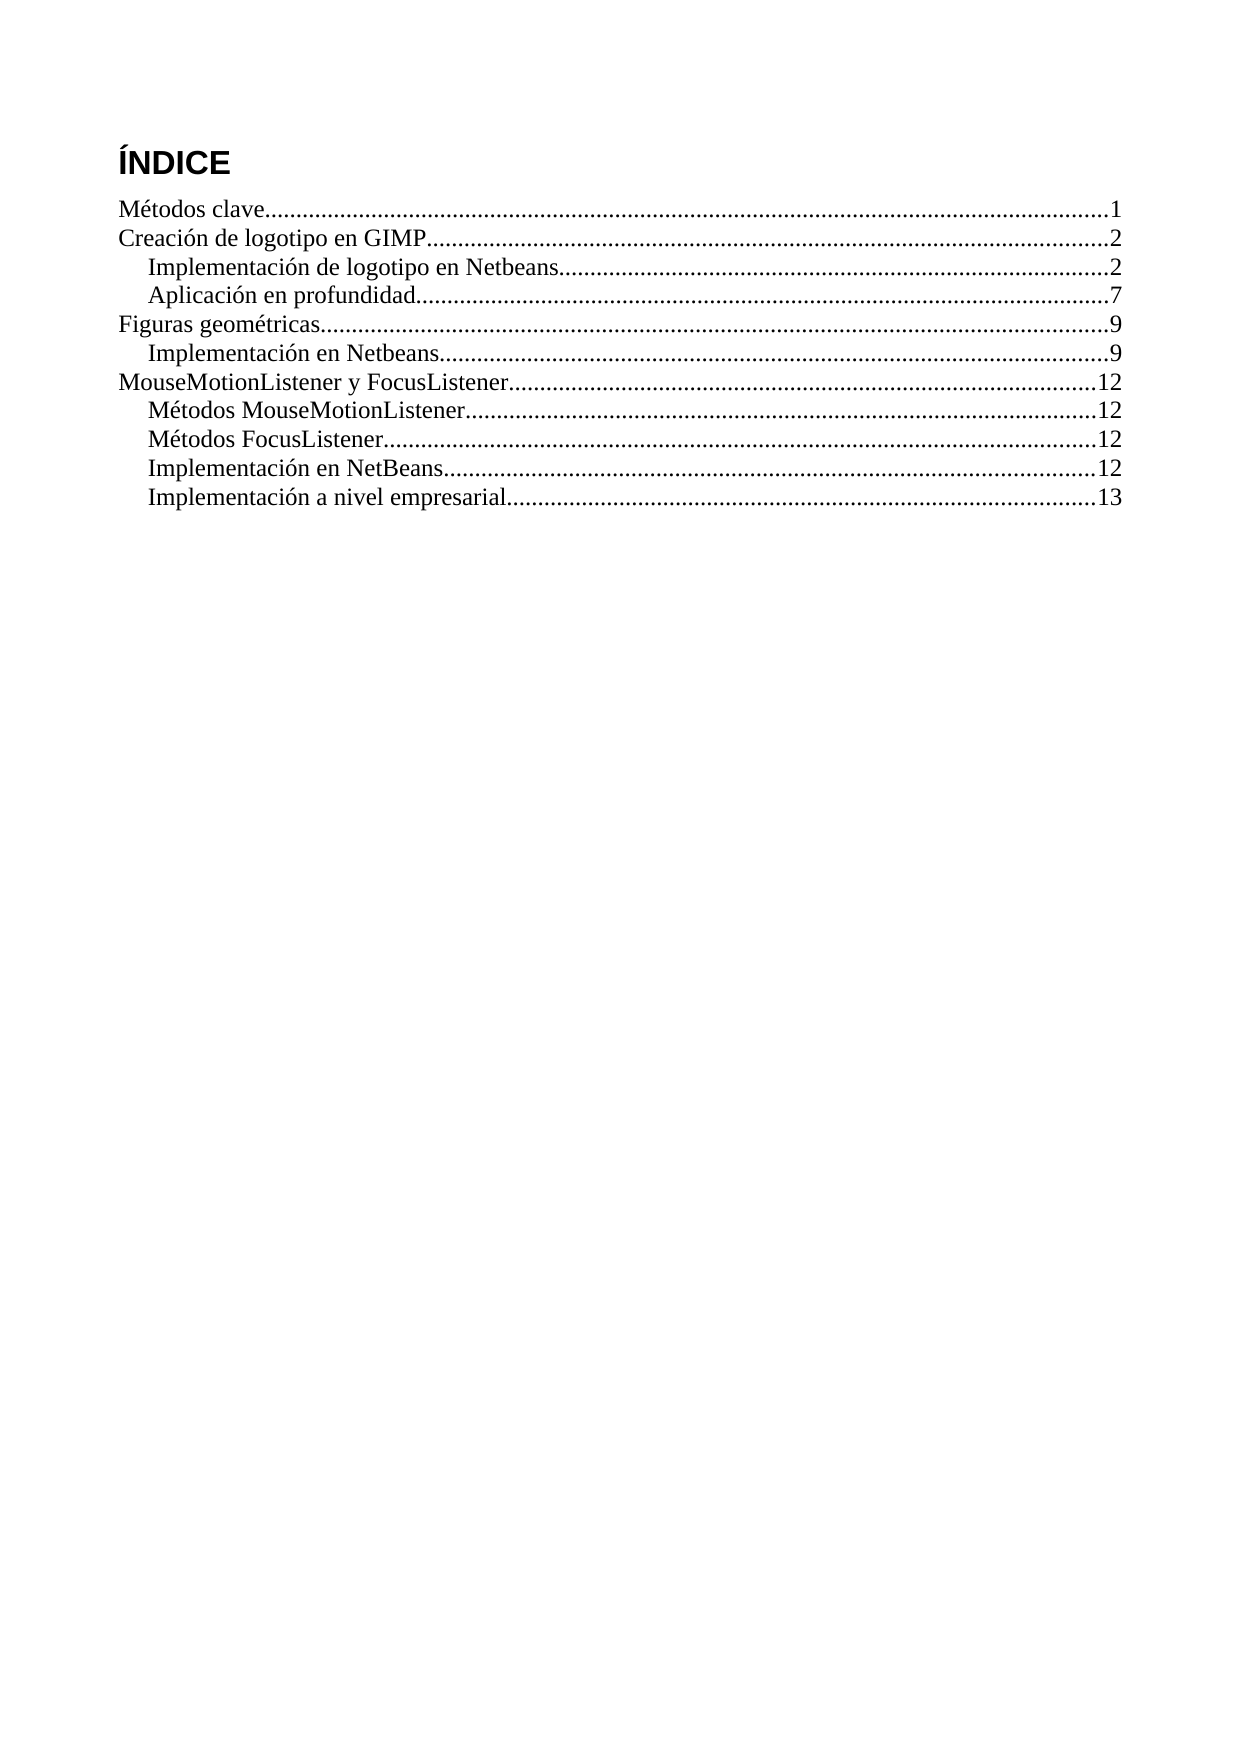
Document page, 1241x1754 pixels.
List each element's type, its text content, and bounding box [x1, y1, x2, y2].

text Implementación a nivel empresarial 13 [148, 482, 1122, 510]
text Creación de logotipo en GIMP 2 [118, 223, 1122, 252]
text Implementación de logotipo en Netbeans 2 [148, 252, 1122, 280]
text Aplicación en profundidad 7 [148, 280, 1122, 309]
text Métodos FocusListener 12 [148, 424, 1122, 453]
subtitle ÍNDICE [118, 143, 1122, 182]
text Implementación en Netbeans 9 [148, 338, 1122, 367]
text Figuras geométricas 9 [118, 309, 1122, 338]
text Métodos MouseMotionListener 12 [148, 395, 1122, 424]
text MouseMotionListener y FocusListener 12 [118, 367, 1122, 395]
text Métodos clave 1 [118, 194, 1122, 223]
text Implementación en NetBeans 12 [148, 453, 1122, 482]
